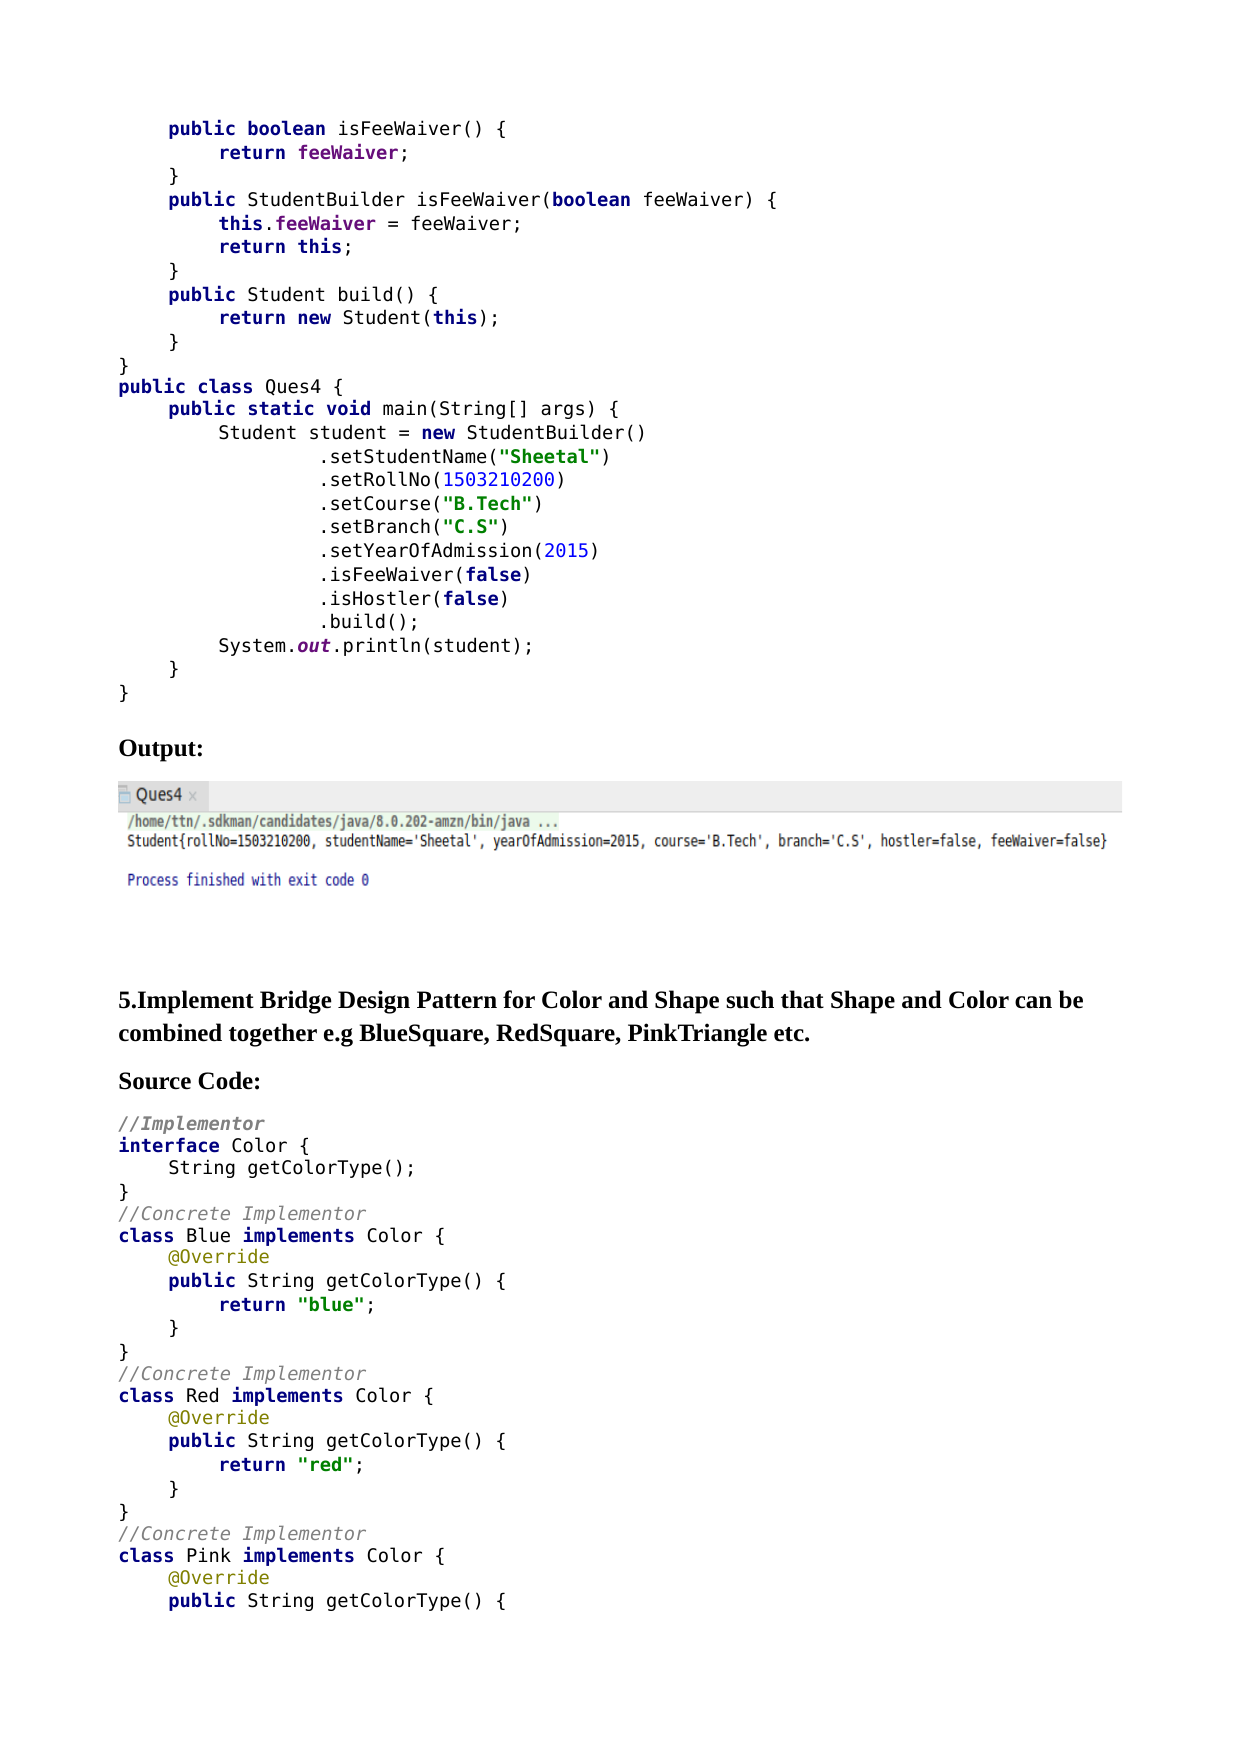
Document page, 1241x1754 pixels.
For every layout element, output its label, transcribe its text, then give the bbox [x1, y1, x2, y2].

text public Student build() { [118, 284, 1122, 307]
text @Override [118, 1567, 1122, 1591]
text .isFeeWaiver(false) [118, 564, 1122, 587]
text .isHostler(false) [118, 587, 1122, 611]
text .build(); [118, 611, 1122, 635]
text //Implementor [118, 1113, 1122, 1135]
text class Red implements Color { [118, 1385, 1122, 1407]
text public static void main(String[] args) { [118, 398, 1122, 422]
text } [118, 1317, 1122, 1341]
text public StudentBuilder isFeeWaiver(boolean feeWaiver) { [118, 189, 1122, 213]
text @Override [118, 1246, 1122, 1270]
text .setBranch("C.S") [118, 517, 1122, 540]
text .setYearOfAdmission(2015) [118, 540, 1122, 564]
text public String getColorType() { [118, 1270, 1122, 1294]
text this.feeWaiver = feeWaiver; [118, 213, 1122, 236]
text 5.Implement Bridge Design Pattern for Color and Shape such that Shape and Color can be combined together e.g BlueSquare, RedSquare, PinkTriangle etc. [118, 985, 1122, 1047]
text } [118, 331, 1122, 354]
text @Override [118, 1407, 1122, 1430]
text public class Ques4 { [118, 376, 1122, 398]
text //Concrete Implementor [118, 1523, 1122, 1545]
text } [118, 1341, 1122, 1363]
text } [118, 1501, 1122, 1523]
text } [118, 165, 1122, 189]
text String getColorType(); [118, 1157, 1122, 1181]
text public boolean isFeeWaiver() { [118, 118, 1122, 142]
text public String getColorType() { [118, 1430, 1122, 1454]
text } [118, 354, 1122, 376]
text .setStudentName("Sheetal") [118, 446, 1122, 469]
text return this; [118, 236, 1122, 260]
text } [118, 1181, 1122, 1203]
text Student student = new StudentBuilder() [118, 422, 1122, 446]
text return feeWaiver; [118, 142, 1122, 165]
text return "red"; [118, 1454, 1122, 1478]
text public String getColorType() { [118, 1591, 1122, 1614]
text System.out.println(student); [118, 635, 1122, 658]
text class Blue implements Color { [118, 1224, 1122, 1246]
text //Concrete Implementor [118, 1203, 1122, 1224]
text Source Code: [118, 1066, 1122, 1094]
text } [118, 682, 1122, 704]
text } [118, 658, 1122, 682]
text } [118, 1478, 1122, 1501]
text .setCourse("B.Tech") [118, 493, 1122, 517]
picture [118, 781, 1123, 934]
text } [118, 260, 1122, 284]
text return new Student(this); [118, 307, 1122, 331]
text Output: [118, 733, 1122, 762]
text //Concrete Implementor [118, 1363, 1122, 1385]
text class Pink implements Color { [118, 1545, 1122, 1567]
text return "blue"; [118, 1294, 1122, 1317]
text .setRollNo(1503210200) [118, 469, 1122, 493]
text interface Color { [118, 1135, 1122, 1157]
